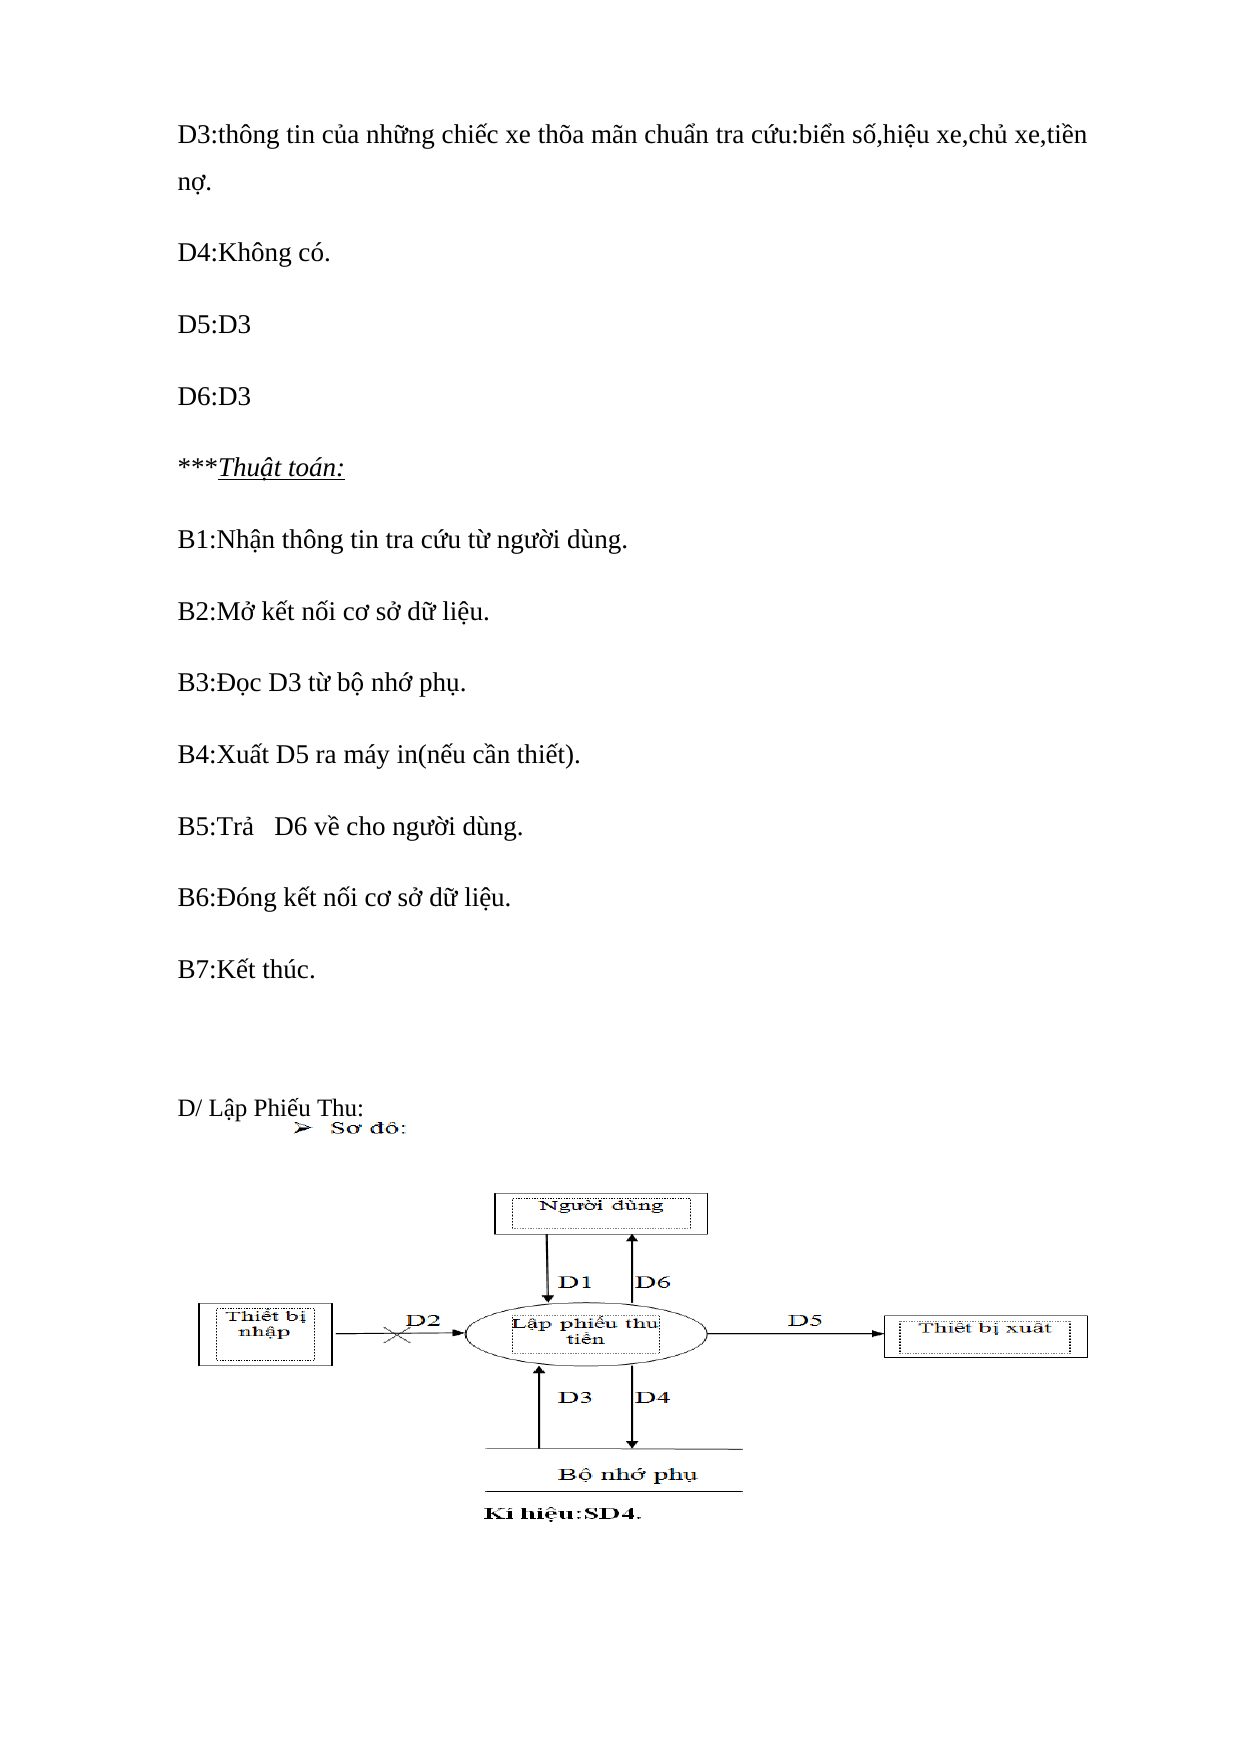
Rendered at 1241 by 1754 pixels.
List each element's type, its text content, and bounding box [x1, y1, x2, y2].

text ***Thuật toán: [177, 451, 1122, 483]
text B2:Mở kết nối cơ sở dữ liệu. [177, 595, 1122, 626]
text D6:D3 [177, 380, 1122, 411]
text D5:D3 [177, 308, 1122, 339]
text D4:Không có. [177, 236, 1122, 268]
text B5:Trả D6 về cho người dùng. [177, 810, 1122, 841]
text D3:thông tin của những chiếc xe thõa mãn chuẩn tra cứu:biển số,hiệu xe,chủ xe,tiền nợ. [177, 118, 1122, 196]
text B4:Xuất D5 ra máy in(nếu cần thiết). [177, 738, 1122, 769]
text B3:Đọc D3 từ bộ nhớ phụ. [177, 666, 1122, 698]
text B7:Kết thúc. [177, 953, 1122, 984]
text B1:Nhận thông tin tra cứu từ người dùng. [177, 523, 1122, 554]
subtitle D/ Lập Phiếu Thu: [177, 1093, 1122, 1122]
text B6:Đóng kết nối cơ sở dữ liệu. [177, 881, 1122, 913]
